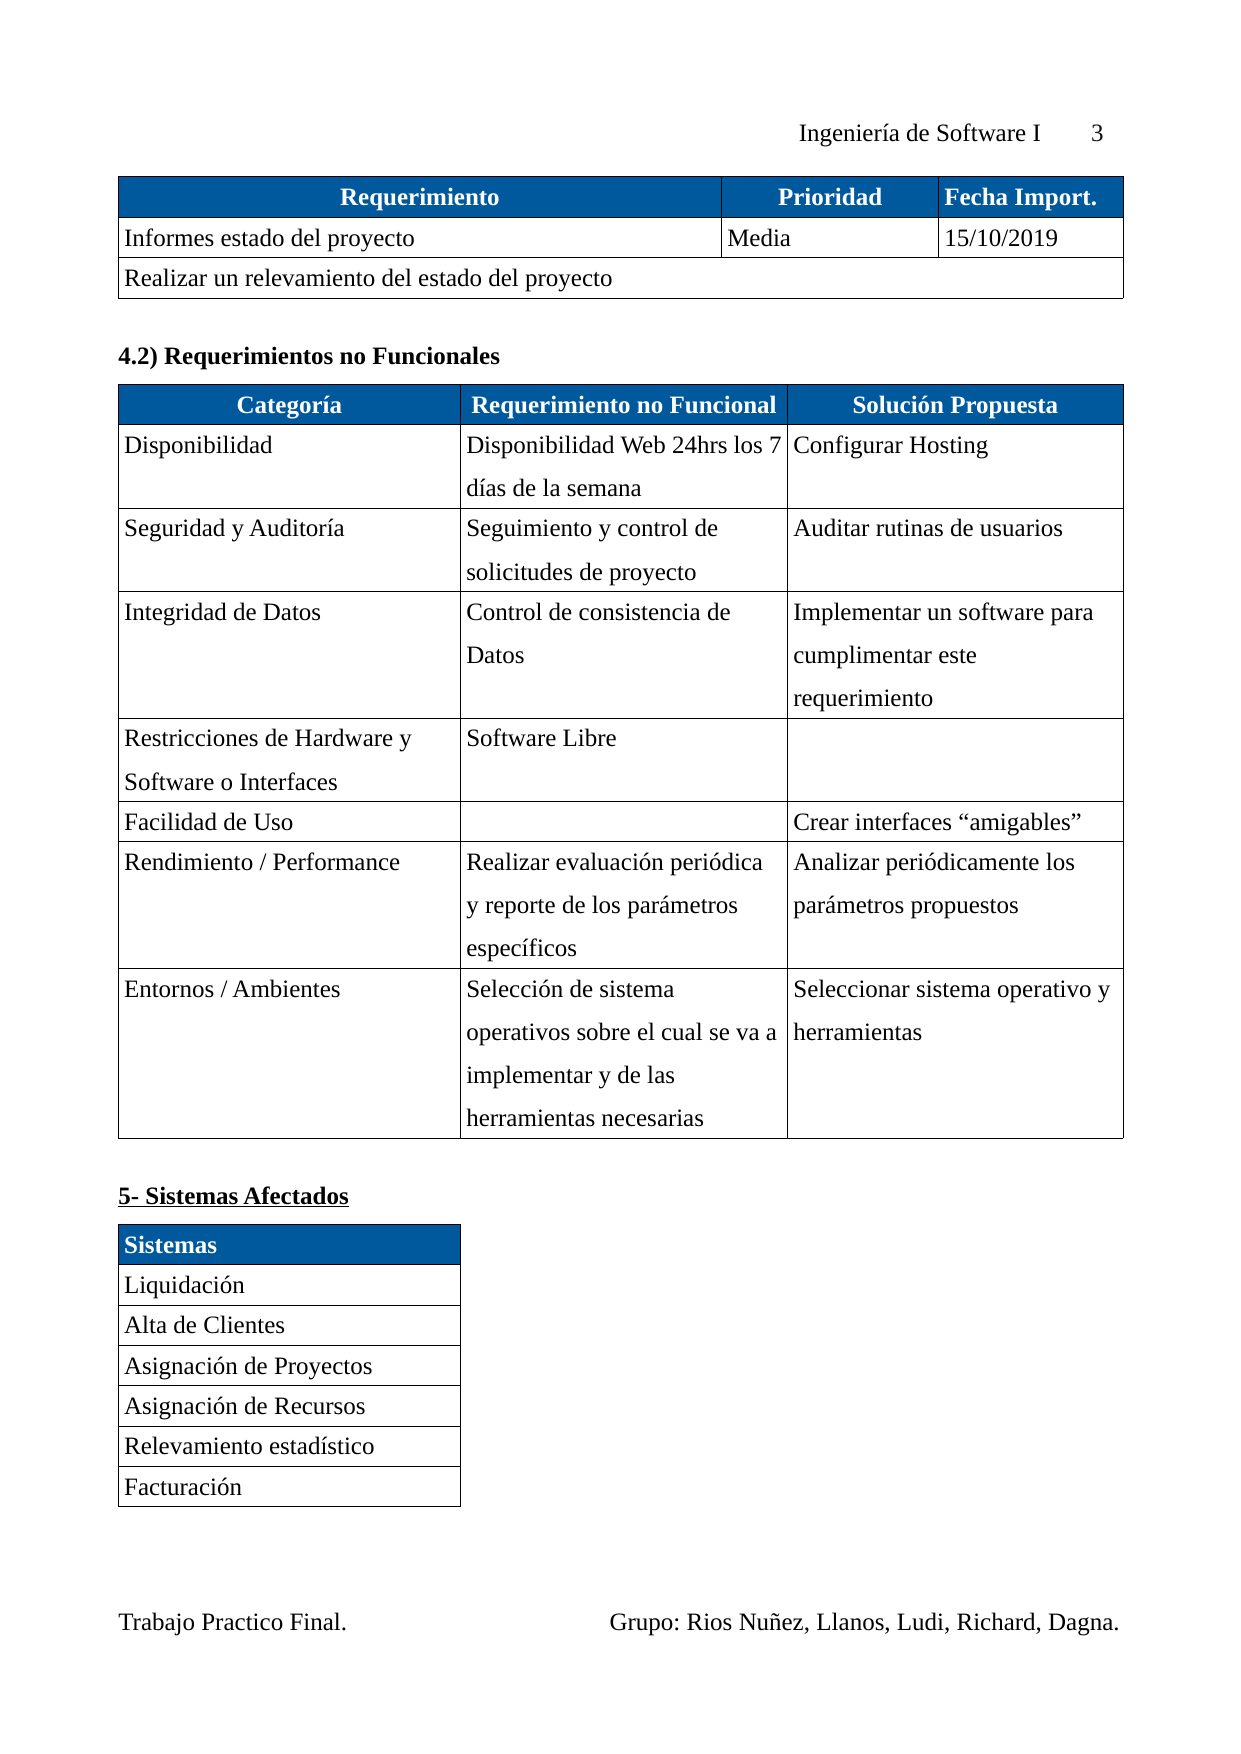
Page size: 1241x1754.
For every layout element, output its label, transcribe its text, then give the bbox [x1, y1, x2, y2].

table_cell Selección de sistema operativos sobre el cual se va a implementar y de las herramientas necesarias [461, 969, 787, 1138]
table_header Requerimiento no Funcional [461, 385, 787, 424]
table_cell Seguimiento y control de solicitudes de proyecto [461, 509, 787, 591]
table_header Categoría [119, 385, 460, 424]
table_cell Disponibilidad Web 24hrs los 7 días de la semana [461, 425, 787, 508]
table_cell Realizar evaluación periódica y reporte de los parámetros específicos [461, 842, 787, 968]
table_cell Entornos / Ambientes [119, 969, 460, 1138]
table_header Prioridad [722, 177, 938, 217]
table_cell Seguridad y Auditoría [119, 509, 460, 591]
table_header Sistemas [119, 1225, 460, 1264]
table_header Fecha Import. [939, 177, 1123, 217]
table_header Media [722, 218, 938, 257]
table_cell Seleccionar sistema operativo y herramientas [788, 969, 1123, 1138]
table_cell Disponibilidad [119, 425, 460, 508]
table_cell Software Libre [461, 719, 787, 801]
text 4.2) Requerimientos no Funcionales [118, 341, 1122, 369]
table_cell Control de consistencia de Datos [461, 592, 787, 718]
table_cell Analizar periódicamente los parámetros propuestos [788, 842, 1123, 968]
table_cell [461, 802, 787, 841]
table_cell Relevamiento estadístico [119, 1427, 460, 1466]
text 5- Sistemas Afectados [118, 1181, 1122, 1209]
table_cell Integridad de Datos [119, 592, 460, 718]
table_header Solución Propuesta [788, 385, 1123, 424]
table_cell Crear interfaces “amigables” [788, 802, 1123, 841]
table_cell Auditar rutinas de usuarios [788, 509, 1123, 591]
table_cell Liquidación [119, 1265, 460, 1304]
table_cell Facturación [119, 1467, 460, 1506]
table_cell Rendimiento / Performance [119, 842, 460, 968]
table_cell Asignación de Recursos [119, 1386, 460, 1426]
table_header Realizar un relevamiento del estado del proyecto [119, 258, 1123, 297]
table_cell Implementar un software para cumplimentar este requerimiento [788, 592, 1123, 718]
table_cell Alta de Clientes [119, 1306, 460, 1345]
table_cell Configurar Hosting [788, 425, 1123, 508]
table_header Informes estado del proyecto [119, 218, 721, 257]
table_cell Restricciones de Hardware y Software o Interfaces [119, 719, 460, 801]
table_header Requerimiento [119, 177, 721, 217]
table_cell Facilidad de Uso [119, 802, 460, 841]
table_cell Asignación de Proyectos [119, 1346, 460, 1385]
table_header 15/10/2019 [939, 218, 1123, 257]
table_cell [788, 719, 1123, 801]
